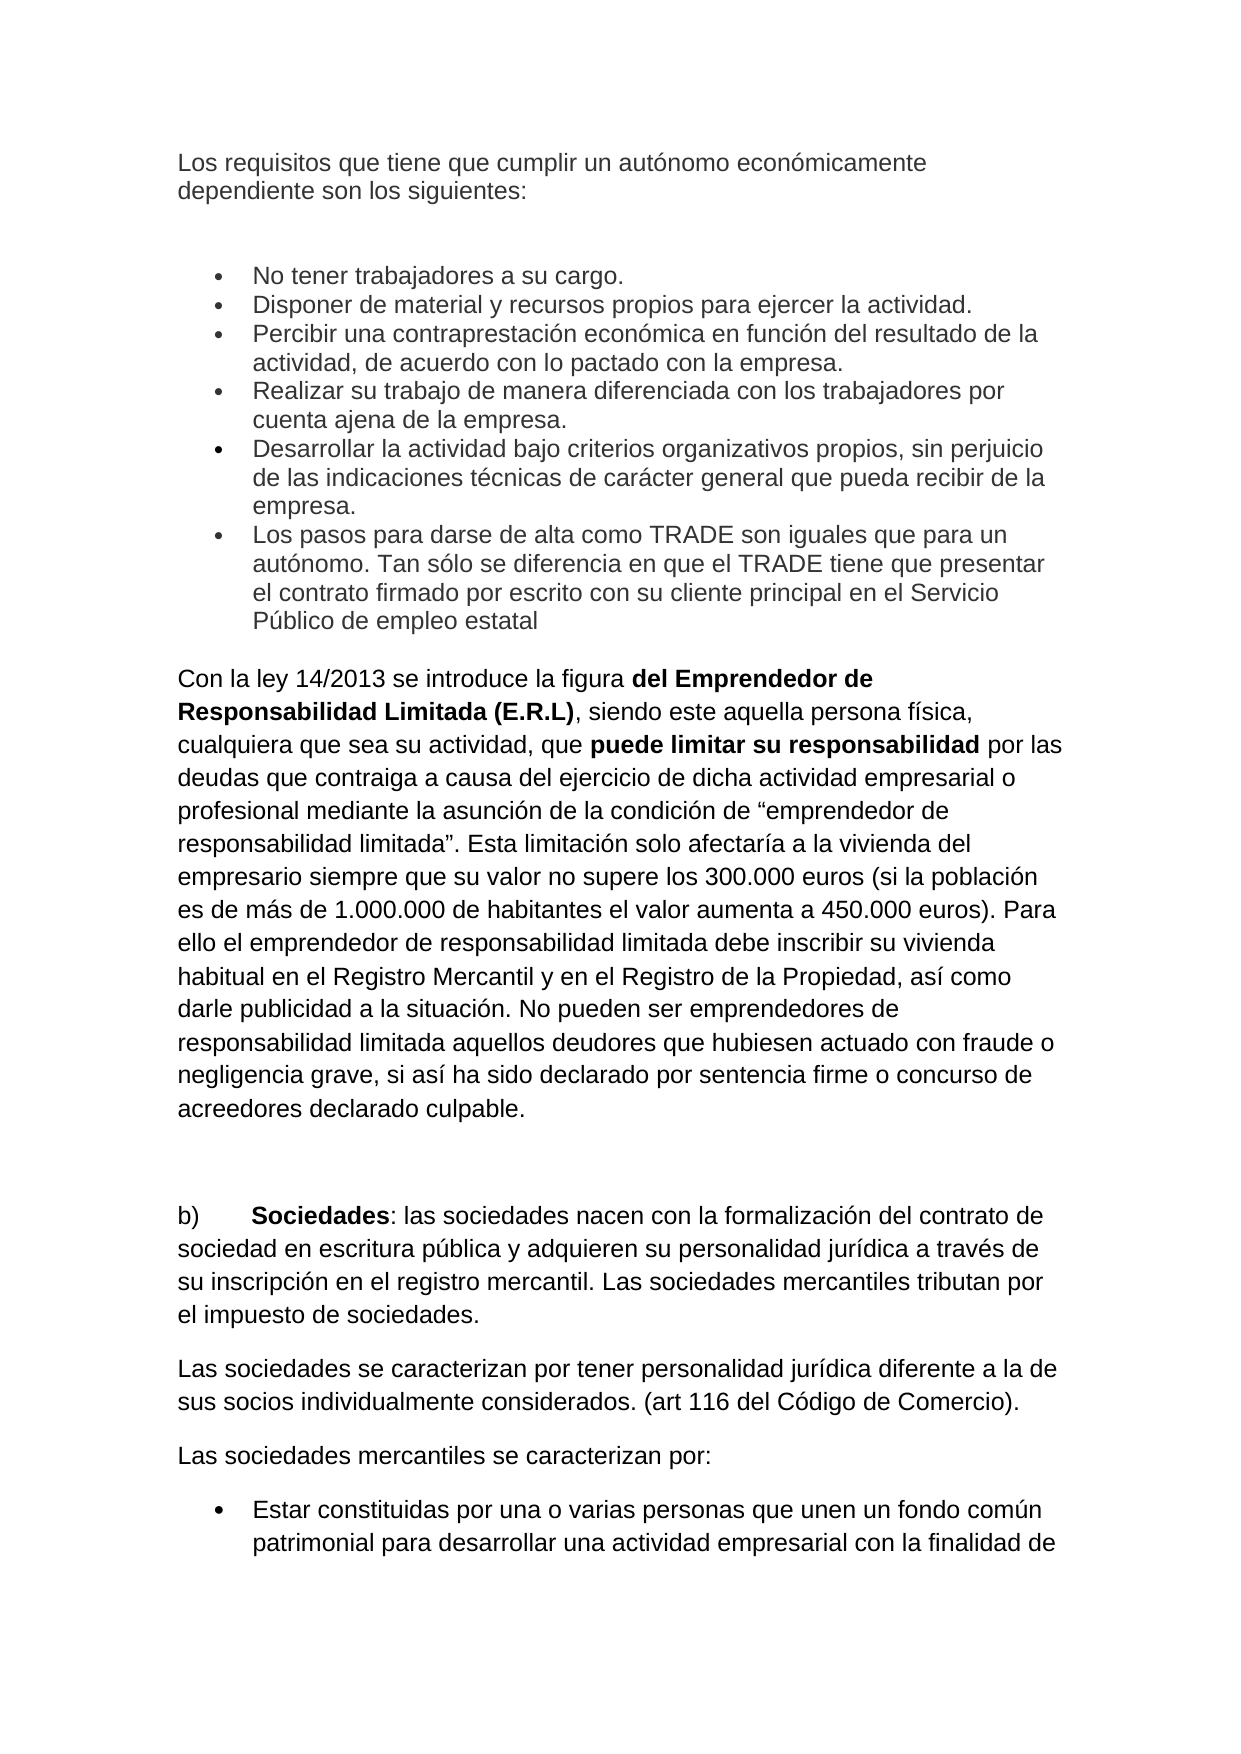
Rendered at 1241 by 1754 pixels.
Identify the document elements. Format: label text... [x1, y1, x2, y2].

text b) Sociedades: las sociedades nacen con la formalización del contrato de sociedad en escritura pública y adquieren su personalidad jurídica a través de su inscripción en el registro mercantil. Las sociedades mercantiles tributan por el impuesto de sociedades. [177, 1201, 1063, 1329]
list Percibir una contraprestación económica en función del resultado de la actividad, de acuerdo con lo pactado con la empresa. [215, 319, 1063, 376]
list Estar constituidas por una o varias personas que unen un fondo común patrimonial para desarrollar una actividad empresarial con la finalidad de [215, 1495, 1063, 1557]
list No tener trabajadores a su cargo. [215, 261, 1063, 290]
list Los pasos para darse de alta como TRADE son iguales que para un autónomo. Tan sólo se diferencia en que el TRADE tiene que presentar el contrato firmado por escrito con su cliente principal en el Servicio Público de empleo estatal [215, 520, 1063, 635]
text Los requisitos que tiene que cumplir un autónomo económicamente dependiente son los siguientes: [177, 148, 1063, 205]
list Desarrollar la actividad bajo criterios organizativos propios, sin perjuicio de las indicaciones técnicas de carácter general que pueda recibir de la empresa. [215, 434, 1063, 520]
text Con la ley 14/2013 se introduce la figura del Emprendedor de Responsabilidad Limitada (E.R.L), siendo este aquella persona física, cualquiera que sea su actividad, que puede limitar su responsabilidad por las deudas que contraiga a causa del ejercicio de dicha actividad empresarial o profesional mediante la asunción de la condición de “emprendedor de responsabilidad limitada”. Esta limitación solo afectaría a la vivienda del empresario siempre que su valor no supere los 300.000 euros (si la población es de más de 1.000.000 de habitantes el valor aumenta a 450.000 euros). Para ello el emprendedor de responsabilidad limitada debe inscribir su vivienda habitual en el Registro Mercantil y en el Registro de la Propiedad, así como darle publicidad a la situación. No pueden ser emprendedores de responsabilidad limitada aquellos deudores que hubiesen actuado con fraude o negligencia grave, si así ha sido declarado por sentencia firme o concurso de acreedores declarado culpable. [177, 664, 1063, 1122]
list Disponer de material y recursos propios para ejercer la actividad. [215, 290, 1063, 319]
text Las sociedades mercantiles se caracterizan por: [177, 1441, 1063, 1470]
list Realizar su trabajo de manera diferenciada con los trabajadores por cuenta ajena de la empresa. [215, 376, 1063, 434]
text Las sociedades se caracterizan por tener personalidad jurídica diferente a la de sus socios individualmente considerados. (art 116 del Código de Comercio). [177, 1354, 1063, 1416]
